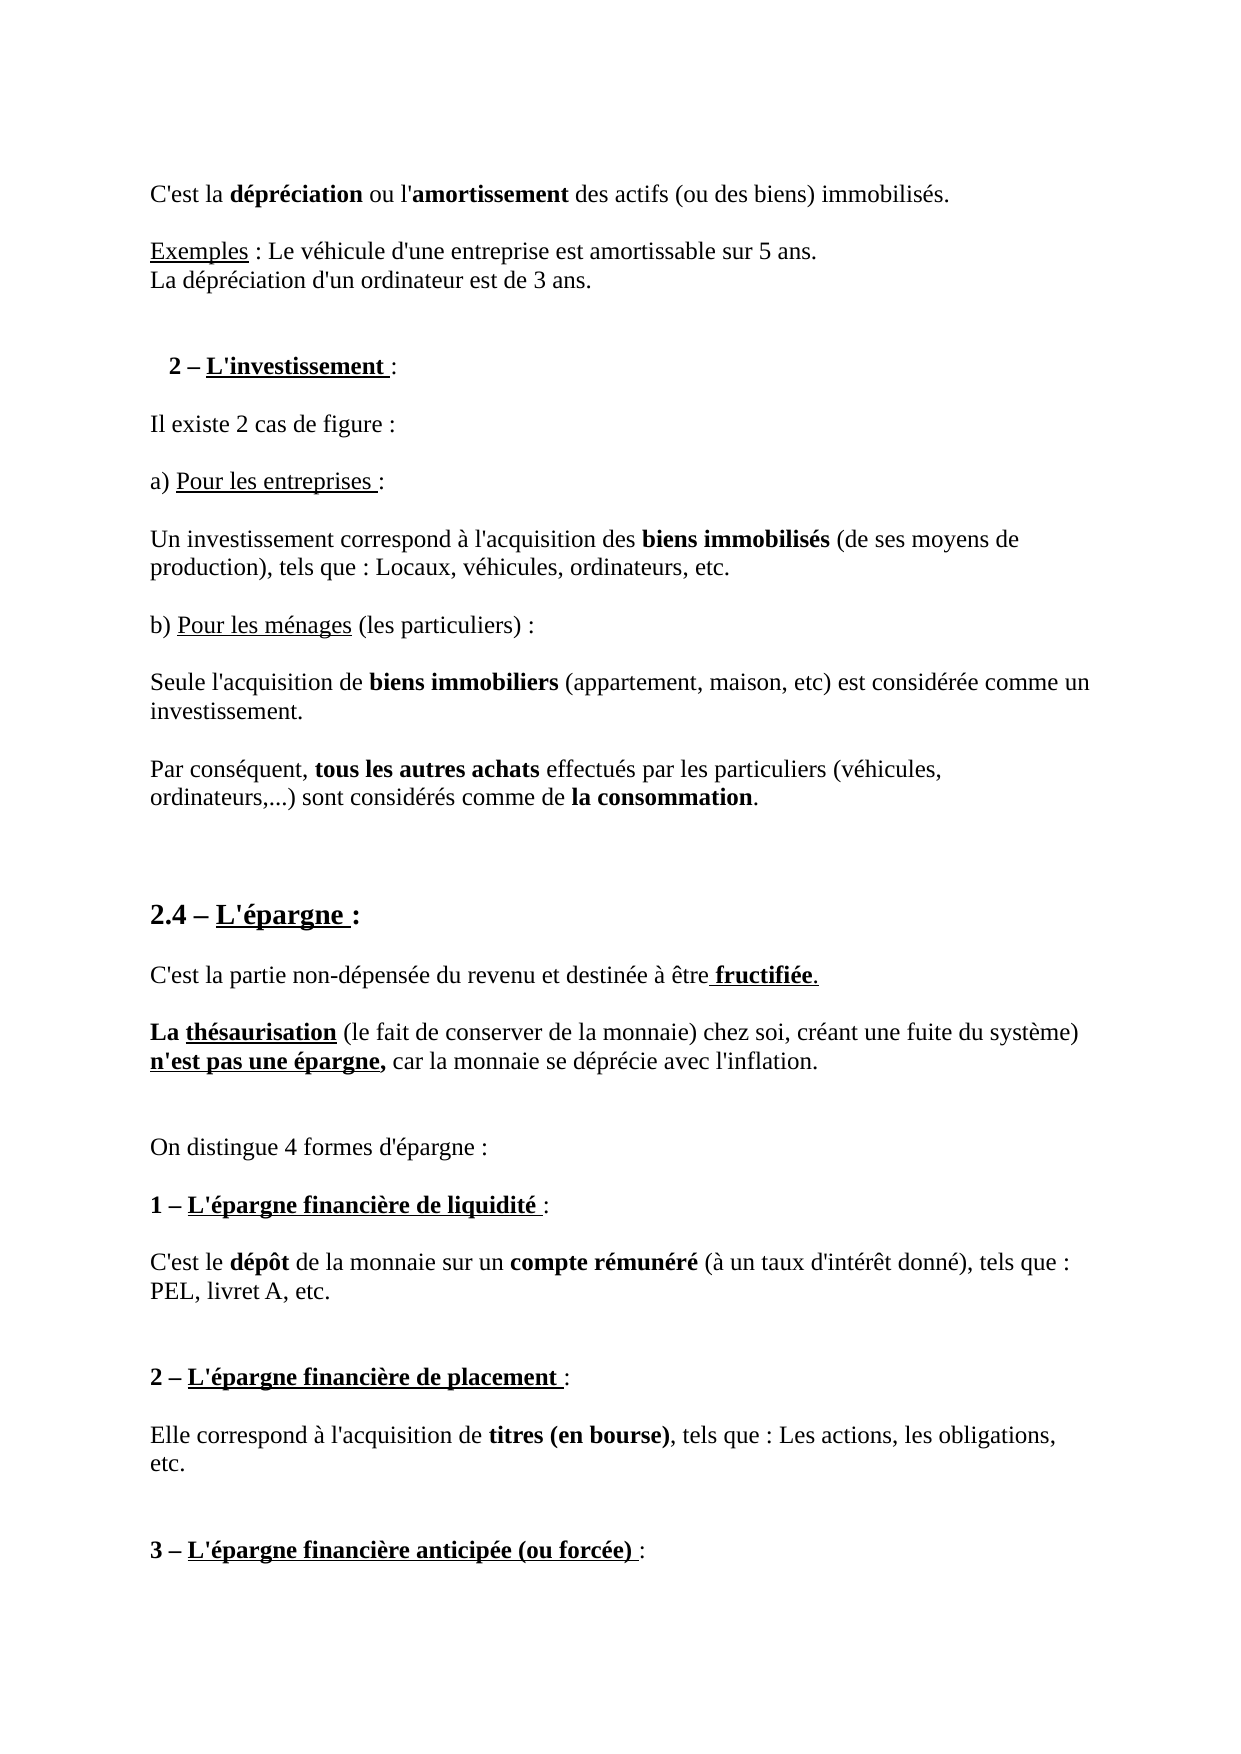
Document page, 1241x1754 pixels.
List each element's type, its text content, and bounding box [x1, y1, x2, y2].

text Seule l'acquisition de biens immobiliers (appartement, maison, etc) est considérée comme un [150, 667, 1090, 696]
text investissement. [150, 696, 1090, 725]
text 1 – L'épargne financière de liquidité : [150, 1190, 1090, 1218]
text La dépréciation d'un ordinateur est de 3 ans. [150, 265, 1090, 294]
text Il existe 2 cas de figure : [150, 409, 1090, 437]
text b) Pour les ménages (les particuliers) : [150, 610, 1090, 639]
text 2.4 – L'épargne : [150, 897, 1090, 931]
text Par conséquent, tous les autres achats effectués par les particuliers (véhicules, ordinateurs,...) sont considérés comme de la consommation. [150, 754, 1090, 811]
text C'est la partie non-dépensée du revenu et destinée à être fructifiée. [150, 960, 1090, 988]
text 3 – L'épargne financière anticipée (ou forcée) : [150, 1535, 1090, 1563]
text a) Pour les entreprises : [150, 466, 1090, 495]
text C'est la dépréciation ou l'amortissement des actifs (ou des biens) immobilisés. [150, 179, 1090, 207]
text 2 – L'investissement : [150, 351, 1090, 380]
text 2 – L'épargne financière de placement : [150, 1362, 1090, 1391]
text La thésaurisation (le fait de conserver de la monnaie) chez soi, créant une fuite du système) n'est pas une épargne, car la monnaie se déprécie avec l'inflation. [150, 1017, 1090, 1075]
text Un investissement correspond à l'acquisition des biens immobilisés (de ses moyens de production), tels que : Locaux, véhicules, ordinateurs, etc. [150, 524, 1090, 581]
text On distingue 4 formes d'épargne : [150, 1132, 1090, 1161]
text C'est le dépôt de la monnaie sur un compte rémunéré (à un taux d'intérêt donné), tels que : PEL, livret A, etc. [150, 1247, 1090, 1305]
text Elle correspond à l'acquisition de titres (en bourse), tels que : Les actions, les obligations, etc. [150, 1420, 1090, 1477]
text Exemples : Le véhicule d'une entreprise est amortissable sur 5 ans. [150, 236, 1090, 265]
